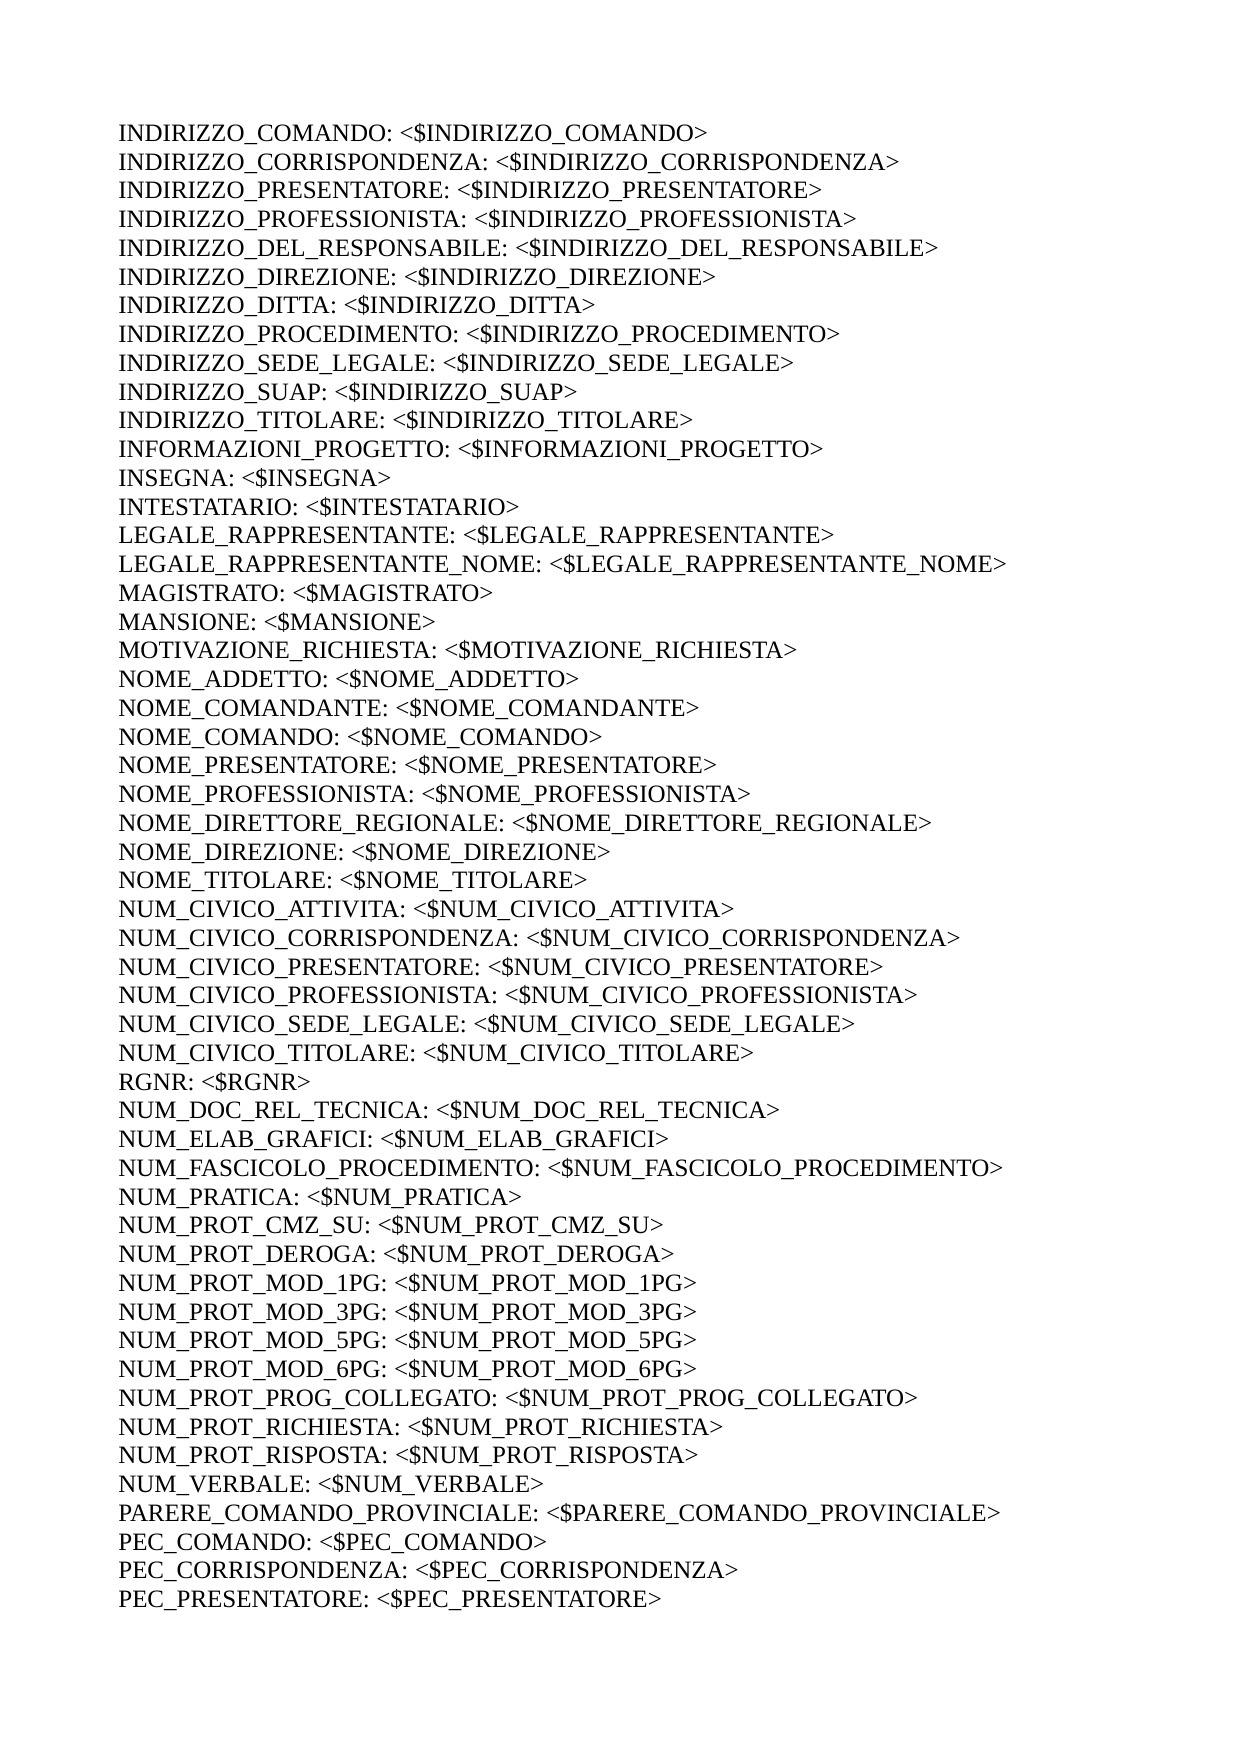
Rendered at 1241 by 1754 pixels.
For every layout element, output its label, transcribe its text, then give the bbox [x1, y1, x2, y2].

text PEC_PRESENTATORE: <$PEC_PRESENTATORE> [118, 1584, 1122, 1613]
text NUM_CIVICO_PRESENTATORE: <$NUM_CIVICO_PRESENTATORE> [118, 952, 1122, 981]
text PEC_COMANDO: <$PEC_COMANDO> [118, 1527, 1122, 1556]
text NUM_PROT_RICHIESTA: <$NUM_PROT_RICHIESTA> [118, 1412, 1122, 1441]
text MANSIONE: <$MANSIONE> [118, 607, 1122, 636]
text MAGISTRATO: <$MAGISTRATO> [118, 578, 1122, 607]
text NOME_ADDETTO: <$NOME_ADDETTO> [118, 664, 1122, 693]
text NOME_PROFESSIONISTA: <$NOME_PROFESSIONISTA> [118, 779, 1122, 808]
text NUM_CIVICO_ATTIVITA: <$NUM_CIVICO_ATTIVITA> [118, 894, 1122, 923]
text INDIRIZZO_DIREZIONE: <$INDIRIZZO_DIREZIONE> [118, 262, 1122, 291]
text NUM_CIVICO_TITOLARE: <$NUM_CIVICO_TITOLARE> [118, 1038, 1122, 1067]
text INDIRIZZO_CORRISPONDENZA: <$INDIRIZZO_CORRISPONDENZA> [118, 147, 1122, 176]
text NOME_DIRETTORE_REGIONALE: <$NOME_DIRETTORE_REGIONALE> [118, 808, 1122, 837]
text NUM_CIVICO_CORRISPONDENZA: <$NUM_CIVICO_CORRISPONDENZA> [118, 923, 1122, 952]
text INDIRIZZO_SUAP: <$INDIRIZZO_SUAP> [118, 377, 1122, 406]
text INDIRIZZO_PROCEDIMENTO: <$INDIRIZZO_PROCEDIMENTO> [118, 319, 1122, 348]
text INSEGNA: <$INSEGNA> [118, 463, 1122, 492]
text NUM_ELAB_GRAFICI: <$NUM_ELAB_GRAFICI> [118, 1124, 1122, 1153]
text INDIRIZZO_SEDE_LEGALE: <$INDIRIZZO_SEDE_LEGALE> [118, 348, 1122, 377]
text INDIRIZZO_COMANDO: <$INDIRIZZO_COMANDO> [118, 118, 1122, 147]
text INDIRIZZO_TITOLARE: <$INDIRIZZO_TITOLARE> [118, 406, 1122, 434]
text NUM_PROT_MOD_1PG: <$NUM_PROT_MOD_1PG> [118, 1268, 1122, 1297]
text NUM_PROT_PROG_COLLEGATO: <$NUM_PROT_PROG_COLLEGATO> [118, 1383, 1122, 1412]
text NUM_PROT_CMZ_SU: <$NUM_PROT_CMZ_SU> [118, 1211, 1122, 1239]
text NUM_CIVICO_PROFESSIONISTA: <$NUM_CIVICO_PROFESSIONISTA> [118, 981, 1122, 1009]
text NOME_COMANDO: <$NOME_COMANDO> [118, 722, 1122, 751]
text NUM_PROT_MOD_3PG: <$NUM_PROT_MOD_3PG> [118, 1297, 1122, 1326]
text NUM_PROT_DEROGA: <$NUM_PROT_DEROGA> [118, 1239, 1122, 1268]
text NOME_DIREZIONE: <$NOME_DIREZIONE> [118, 837, 1122, 866]
text NUM_VERBALE: <$NUM_VERBALE> [118, 1469, 1122, 1498]
text NOME_TITOLARE: <$NOME_TITOLARE> [118, 866, 1122, 894]
text NUM_PRATICA: <$NUM_PRATICA> [118, 1182, 1122, 1211]
text INDIRIZZO_PRESENTATORE: <$INDIRIZZO_PRESENTATORE> [118, 176, 1122, 204]
text RGNR: <$RGNR> [118, 1067, 1122, 1096]
text PARERE_COMANDO_PROVINCIALE: <$PARERE_COMANDO_PROVINCIALE> [118, 1498, 1122, 1527]
text NUM_PROT_RISPOSTA: <$NUM_PROT_RISPOSTA> [118, 1441, 1122, 1469]
text NUM_FASCICOLO_PROCEDIMENTO: <$NUM_FASCICOLO_PROCEDIMENTO> [118, 1153, 1122, 1182]
text NUM_PROT_MOD_5PG: <$NUM_PROT_MOD_5PG> [118, 1326, 1122, 1354]
text INTESTATARIO: <$INTESTATARIO> [118, 492, 1122, 521]
text PEC_CORRISPONDENZA: <$PEC_CORRISPONDENZA> [118, 1556, 1122, 1584]
text INDIRIZZO_PROFESSIONISTA: <$INDIRIZZO_PROFESSIONISTA> [118, 204, 1122, 233]
text INDIRIZZO_DITTA: <$INDIRIZZO_DITTA> [118, 291, 1122, 319]
text NOME_COMANDANTE: <$NOME_COMANDANTE> [118, 693, 1122, 722]
text INFORMAZIONI_PROGETTO: <$INFORMAZIONI_PROGETTO> [118, 434, 1122, 463]
text NUM_PROT_MOD_6PG: <$NUM_PROT_MOD_6PG> [118, 1354, 1122, 1383]
text NOME_PRESENTATORE: <$NOME_PRESENTATORE> [118, 751, 1122, 779]
text NUM_DOC_REL_TECNICA: <$NUM_DOC_REL_TECNICA> [118, 1096, 1122, 1124]
text INDIRIZZO_DEL_RESPONSABILE: <$INDIRIZZO_DEL_RESPONSABILE> [118, 233, 1122, 262]
text MOTIVAZIONE_RICHIESTA: <$MOTIVAZIONE_RICHIESTA> [118, 636, 1122, 664]
text LEGALE_RAPPRESENTANTE_NOME: <$LEGALE_RAPPRESENTANTE_NOME> [118, 549, 1122, 578]
text NUM_CIVICO_SEDE_LEGALE: <$NUM_CIVICO_SEDE_LEGALE> [118, 1009, 1122, 1038]
text LEGALE_RAPPRESENTANTE: <$LEGALE_RAPPRESENTANTE> [118, 521, 1122, 549]
